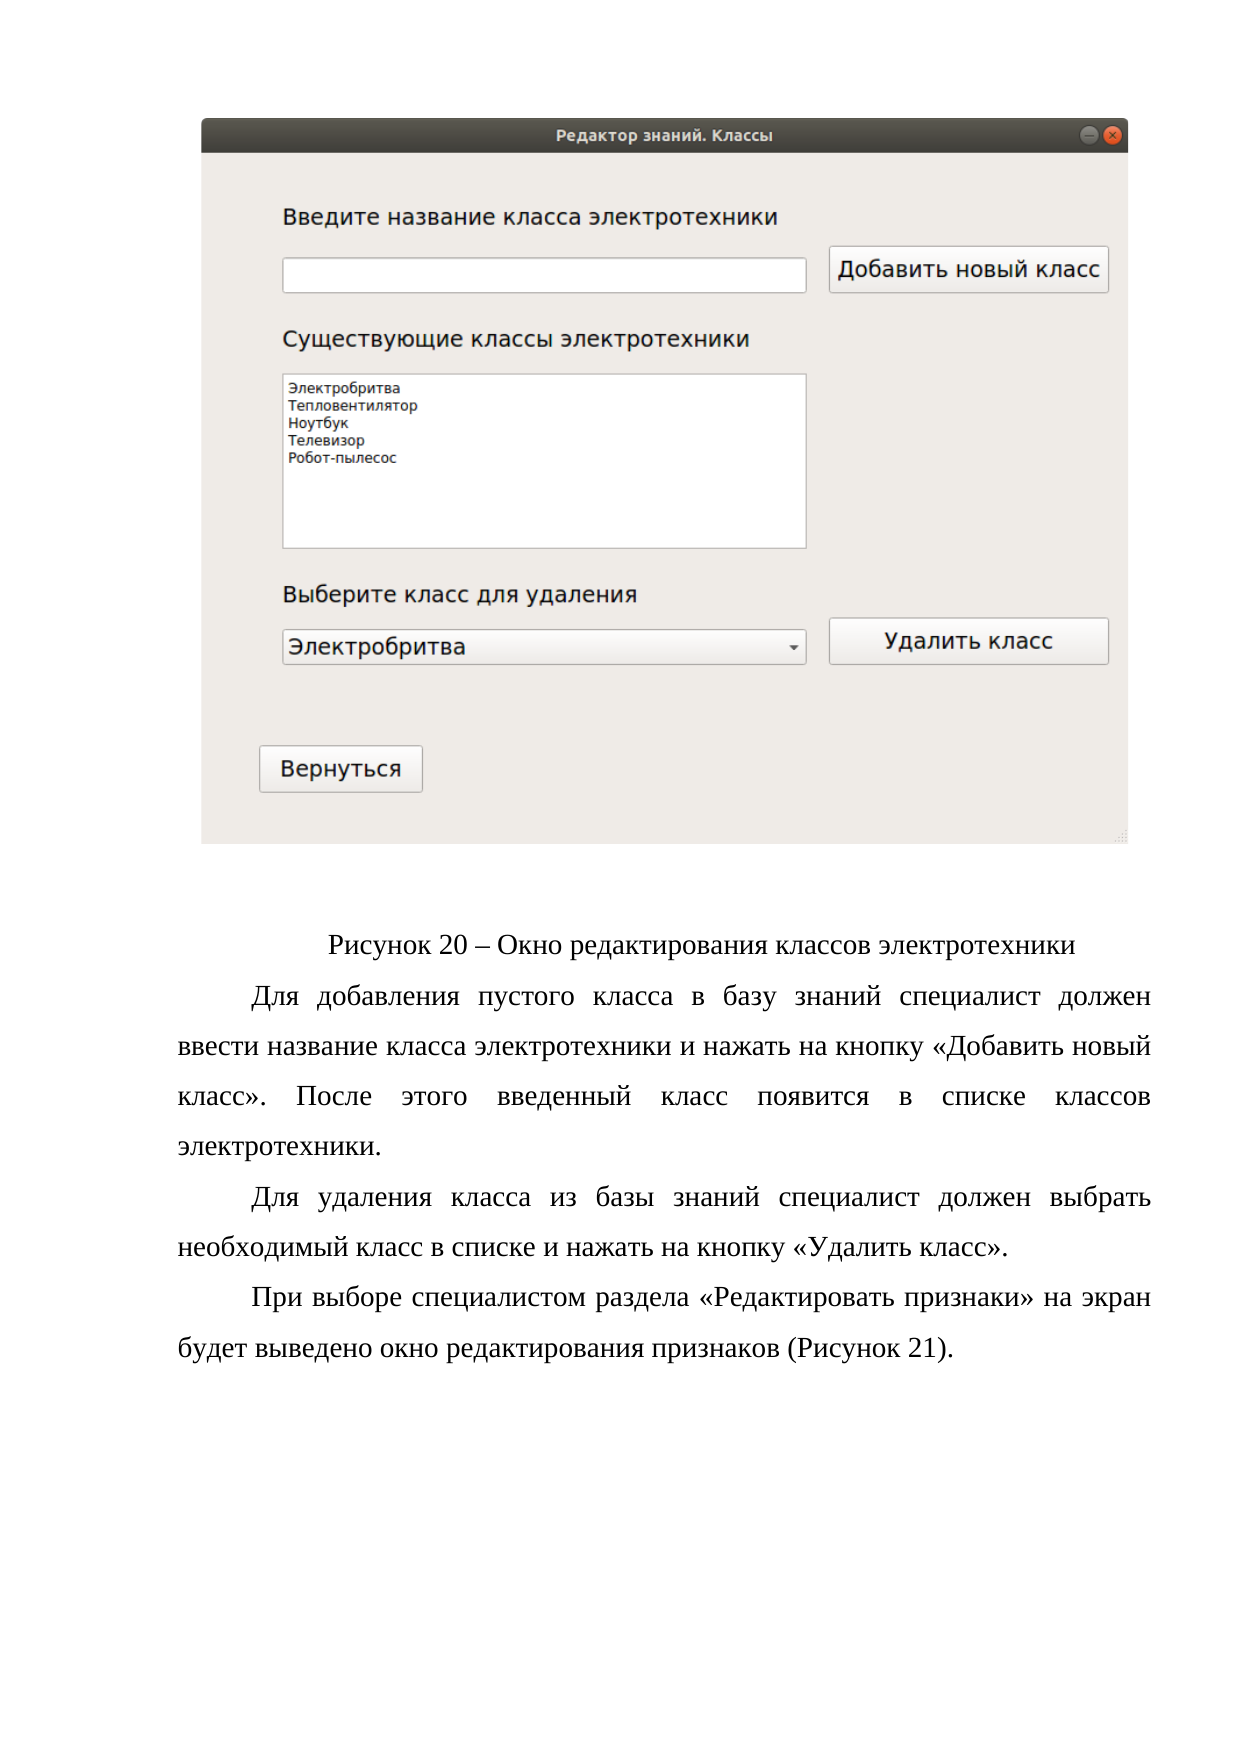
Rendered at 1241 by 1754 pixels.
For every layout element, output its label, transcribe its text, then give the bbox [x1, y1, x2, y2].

picture [201, 118, 1129, 844]
text При выборе специалистом раздела «Редактировать признаки» на экран будет выведено окно редактирования признаков (Рисунок 21). [177, 1279, 1152, 1363]
text Для добавления пустого класса в базу знаний специалист должен ввести название класса электротехники и нажать на кнопку «Добавить новый класс». После этого введенный класс появится в списке классов электротехники. [177, 978, 1152, 1162]
text Для удаления класса из базы знаний специалист должен выбрать необходимый класс в списке и нажать на кнопку «Удалить класс». [177, 1179, 1152, 1263]
text Рисунок 20 – Окно редактирования классов электротехники [177, 927, 1152, 961]
